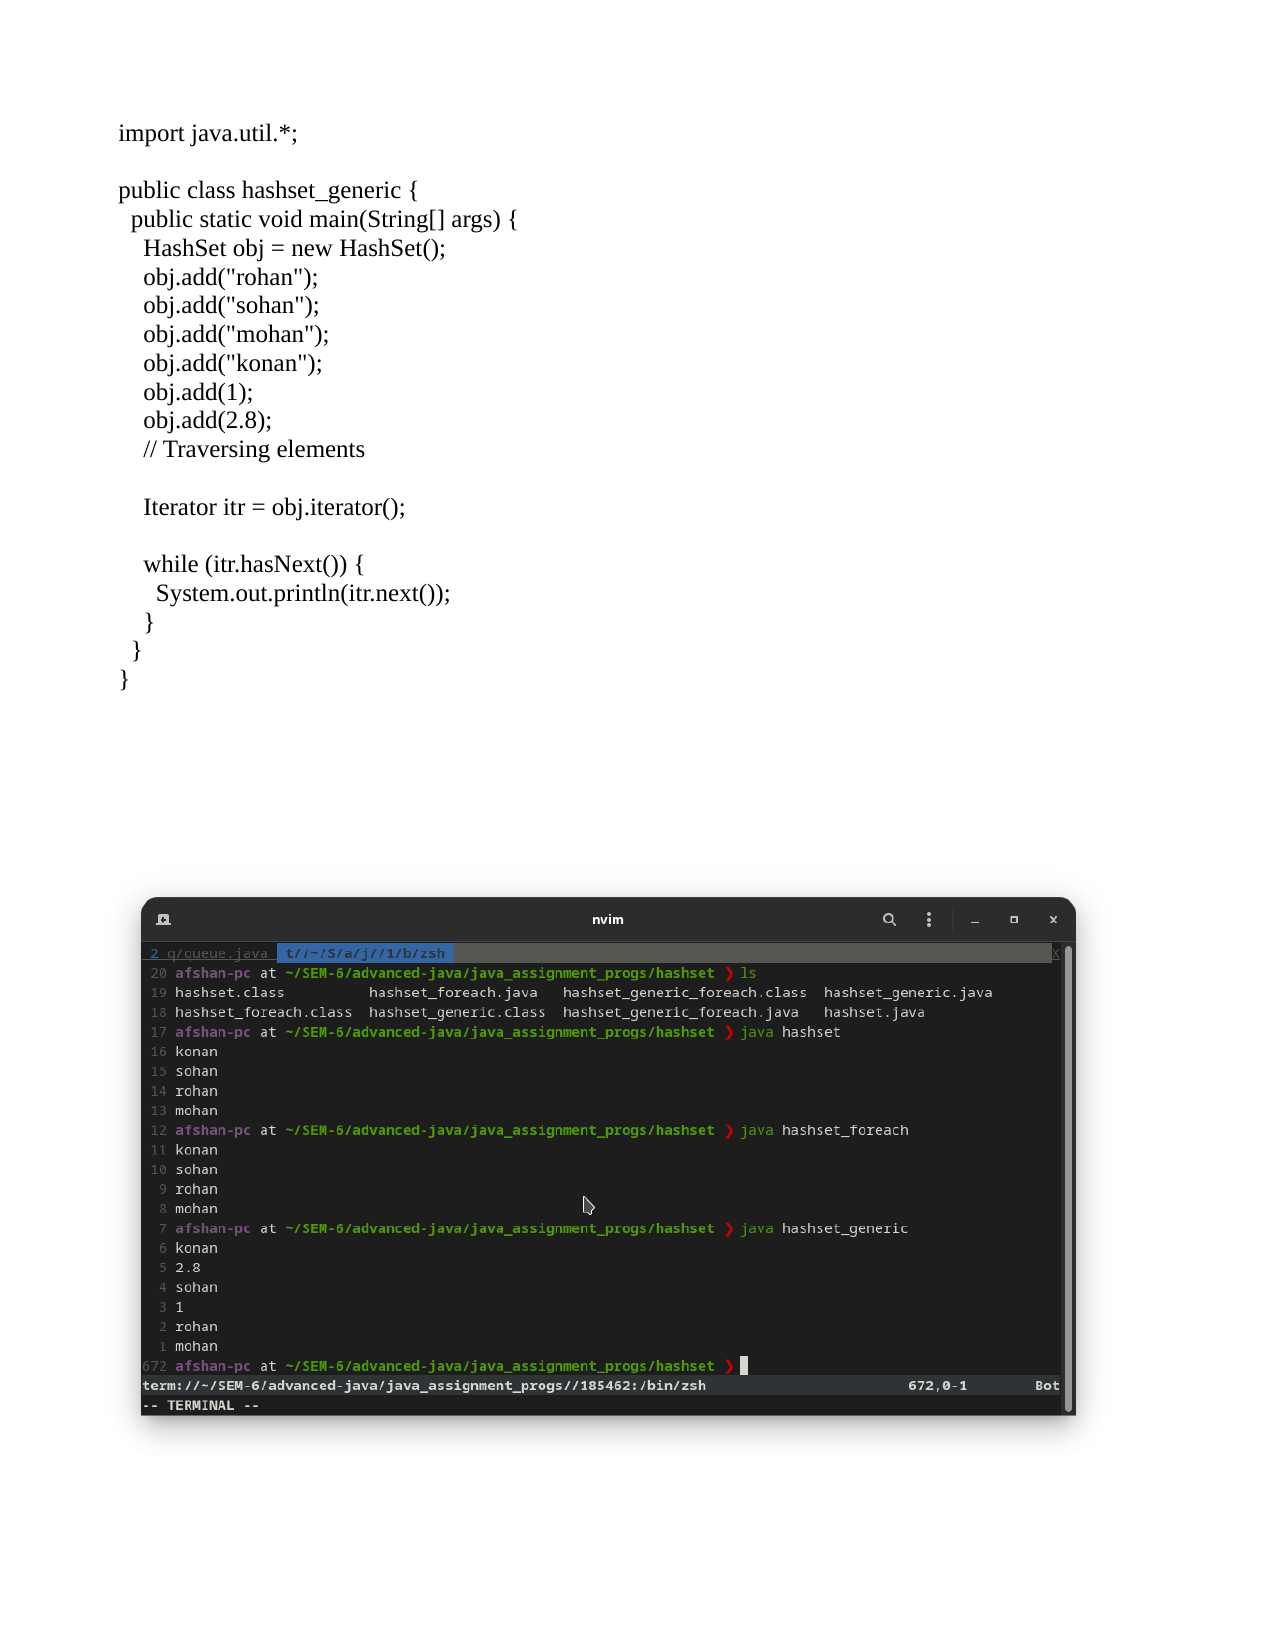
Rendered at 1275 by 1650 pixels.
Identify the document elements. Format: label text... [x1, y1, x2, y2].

text obj.add("sohan"); [118, 291, 1157, 319]
text import java.util.*; [118, 118, 1157, 147]
text public class hashset_generic { [118, 176, 1157, 204]
text HashSet obj = new HashSet(); [118, 233, 1157, 262]
text Iterator itr = obj.iterator(); [118, 492, 1157, 521]
text obj.add("rohan"); [118, 262, 1157, 291]
text System.out.println(itr.next()); [118, 578, 1157, 607]
text while (itr.hasNext()) { [118, 549, 1157, 578]
picture [88, 850, 1128, 1473]
text obj.add("konan"); [118, 348, 1157, 377]
text obj.add("mohan"); [118, 319, 1157, 348]
text } [118, 607, 1157, 636]
text } [118, 664, 1157, 693]
text obj.add(1); [118, 377, 1157, 406]
text } [118, 636, 1157, 664]
text // Traversing elements [118, 434, 1157, 463]
text obj.add(2.8); [118, 406, 1157, 434]
text public static void main(String[] args) { [118, 204, 1157, 233]
